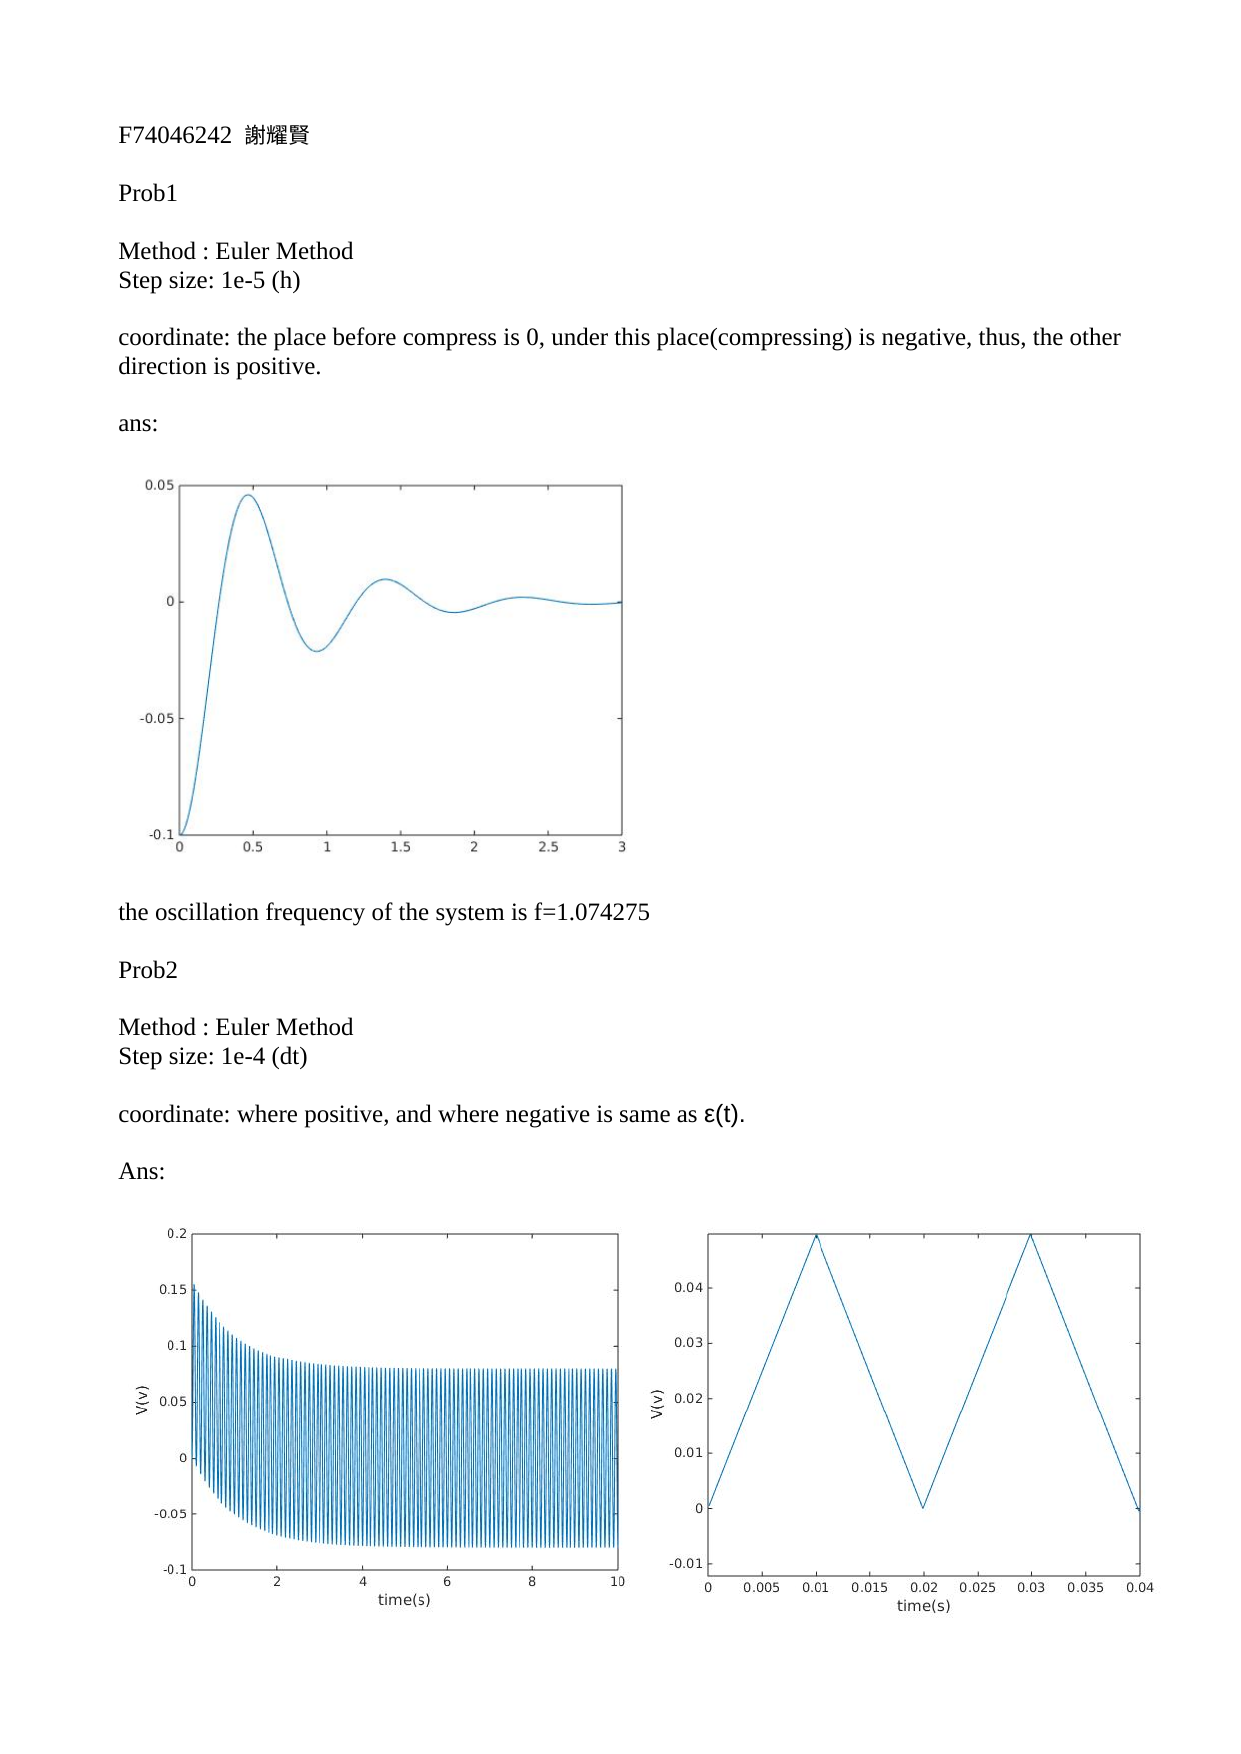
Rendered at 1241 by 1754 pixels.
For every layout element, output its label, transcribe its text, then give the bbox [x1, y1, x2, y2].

text F74046242 謝耀賢 [118, 118, 1122, 150]
text ans: [118, 408, 1122, 437]
picture [106, 454, 676, 882]
text Ans: [118, 1156, 1122, 1185]
text Prob1 [118, 178, 1122, 207]
text coordinate: where positive, and where negative is same as ε(t). [118, 1098, 1122, 1127]
text Prob2 [118, 955, 1122, 983]
text Step size: 1e-4 (dt) [118, 1041, 1122, 1070]
text Method : Euler Method [118, 1012, 1122, 1041]
text coordinate: the place before compress is 0, under this place(compressing) is negative, thus, the other direction is positive. [118, 322, 1122, 380]
text Step size: 1e-5 (h) [118, 265, 1122, 293]
text Method : Euler Method [118, 236, 1122, 265]
text the oscillation frequency of the system is f=1.074275 [118, 897, 1122, 926]
picture [120, 1203, 1192, 1621]
